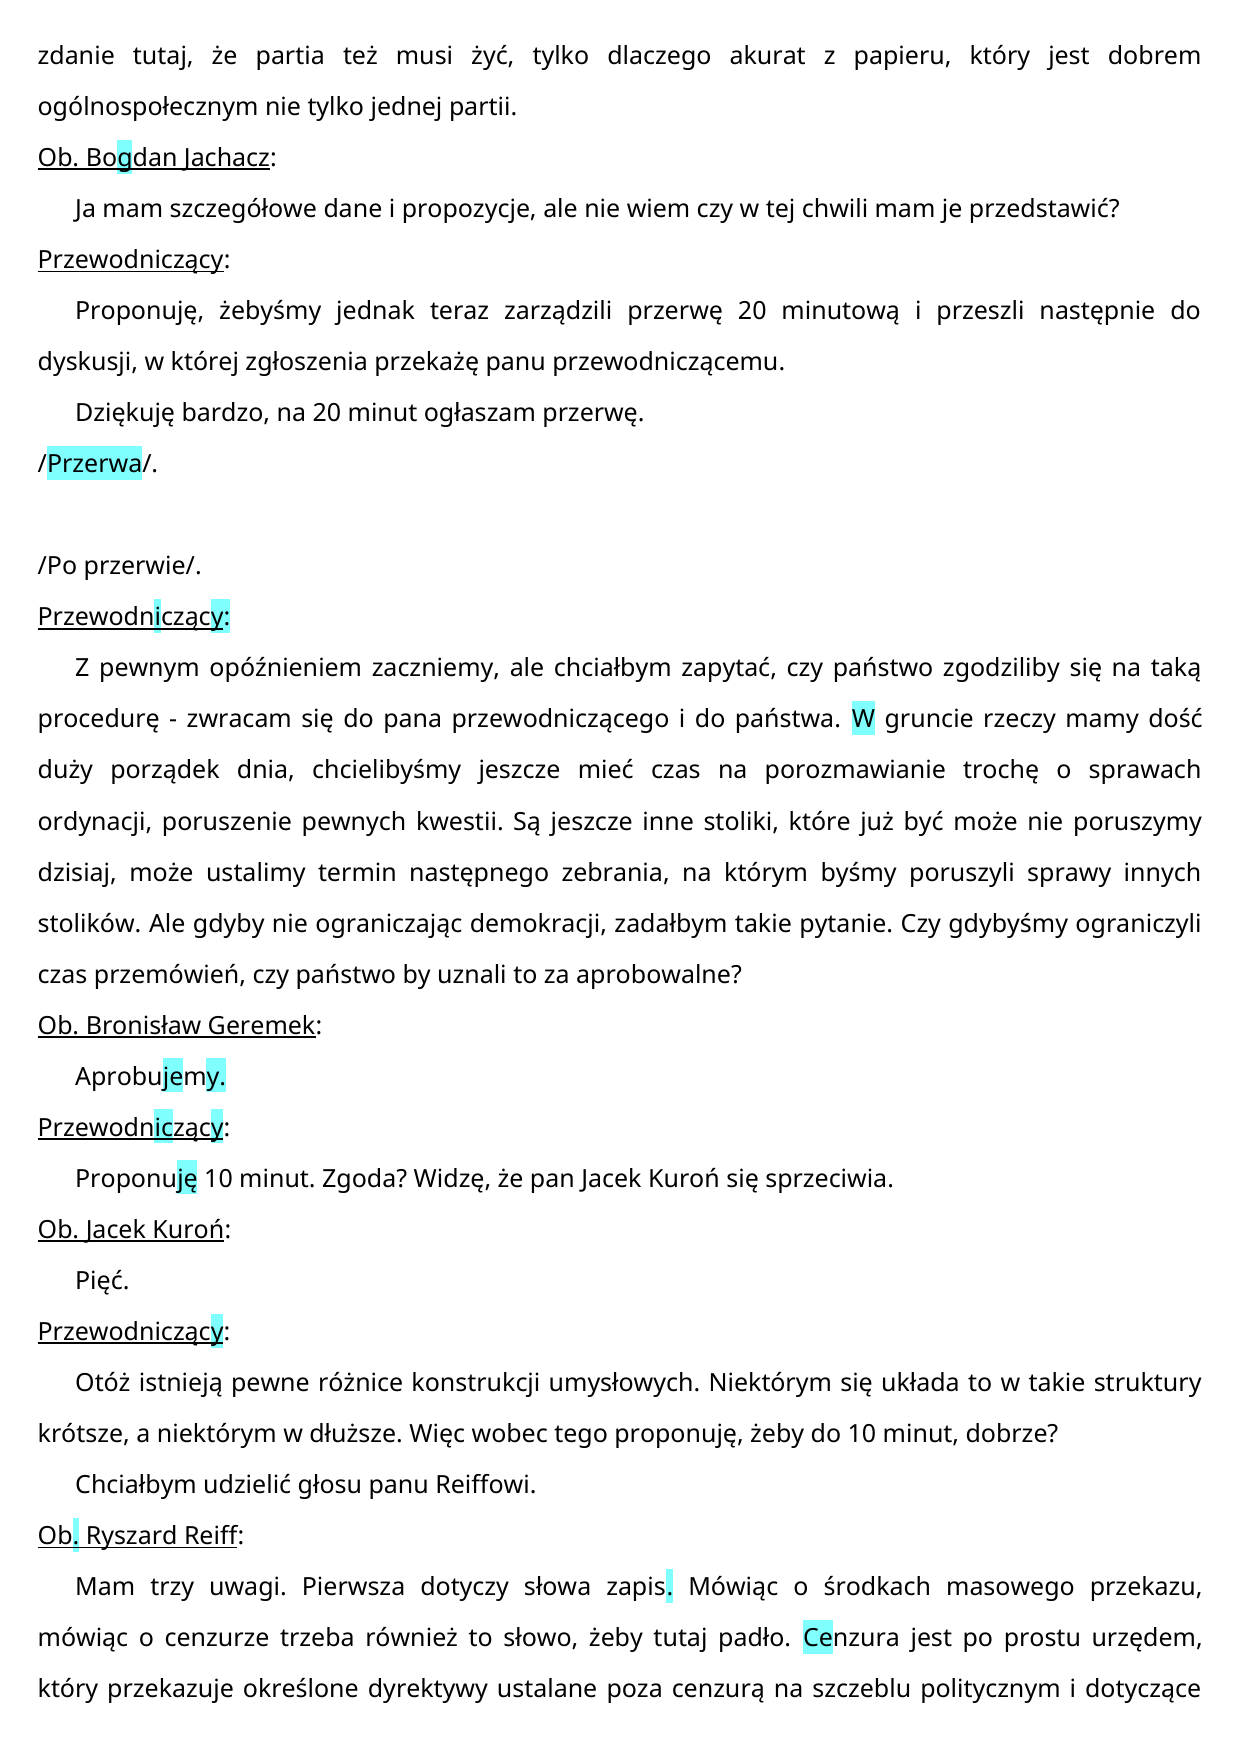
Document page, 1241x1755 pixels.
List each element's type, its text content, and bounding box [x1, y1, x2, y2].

text Przewodniczący: [37, 242, 1203, 276]
text Proponuję, żebyśmy jednak teraz zarządzili przerwę 20 minutową i przeszli następnie do dyskusji, w której zgłoszenia przekażę panu przewodniczącemu. [37, 293, 1203, 378]
text zdanie tutaj, że partia też musi żyć, tylko dlaczego akurat z papieru, który jest dobrem ogólnospołecznym nie tylko jednej partii. [37, 37, 1203, 123]
text Ob. Jacek Kuroń: [37, 1211, 1203, 1246]
text Otóż istnieją pewne różnice konstrukcji umysłowych. Niektórym się układa to w takie struktury krótsze, a niektórym w dłuższe. Więc wobec tego proponuję, żeby do 10 minut, dobrze? [37, 1364, 1203, 1450]
text /Przerwa/. [37, 446, 1203, 480]
text Ob. Ryszard Reiff: [37, 1518, 1203, 1552]
text Proponuję 10 minut. Zgoda? Widzę, że pan Jacek Kuroń się sprzeciwia. [37, 1160, 1203, 1194]
text Dziękuję bardzo, na 20 minut ogłaszam przerwę. [37, 395, 1203, 429]
text Z pewnym opóźnieniem zaczniemy, ale chciałbym zapytać, czy państwo zgodziliby się na taką procedurę - zwracam się do pana przewodniczącego i do państwa. W gruncie rzeczy mamy dość duży porządek dnia, chcielibyśmy jeszcze mieć czas na porozmawianie trochę o sprawach ordynacji, poruszenie pewnych kwestii. Są jeszcze inne stoliki, które już być może nie poruszymy dzisiaj, może ustalimy termin następnego zebrania, na którym byśmy poruszyli sprawy innych stolików. Ale gdyby nie ograniczając demokracji, zadałbym takie pytanie. Czy gdybyśmy ograniczyli czas przemówień, czy państwo by uznali to za aprobowalne? [37, 650, 1203, 990]
text Ob. Bronisław Geremek: [37, 1007, 1203, 1041]
text Przewodniczący: [37, 1313, 1203, 1348]
text Chciałbym udzielić głosu panu Reiffowi. [37, 1467, 1203, 1501]
text Ja mam szczegółowe dane i propozycje, ale nie wiem czy w tej chwili mam je przedstawić? [37, 191, 1203, 225]
text Aprobujemy. [37, 1058, 1203, 1092]
text /Po przerwie/. [37, 548, 1203, 582]
text Mam trzy uwagi. Pierwsza dotyczy słowa zapis. Mówiąc o środkach masowego przekazu, mówiąc o cenzurze trzeba również to słowo, żeby tutaj padło. Cenzura jest po prostu urzędem, który przekazuje określone dyrektywy ustalane poza cenzurą na szczeblu politycznym i dotyczące [37, 1569, 1203, 1705]
text Pięć. [37, 1262, 1203, 1297]
text Przewodniczący: [37, 1109, 1203, 1143]
text Przewodniczący: [37, 599, 1203, 633]
text Ob. Bogdan Jachacz: [37, 139, 1203, 174]
